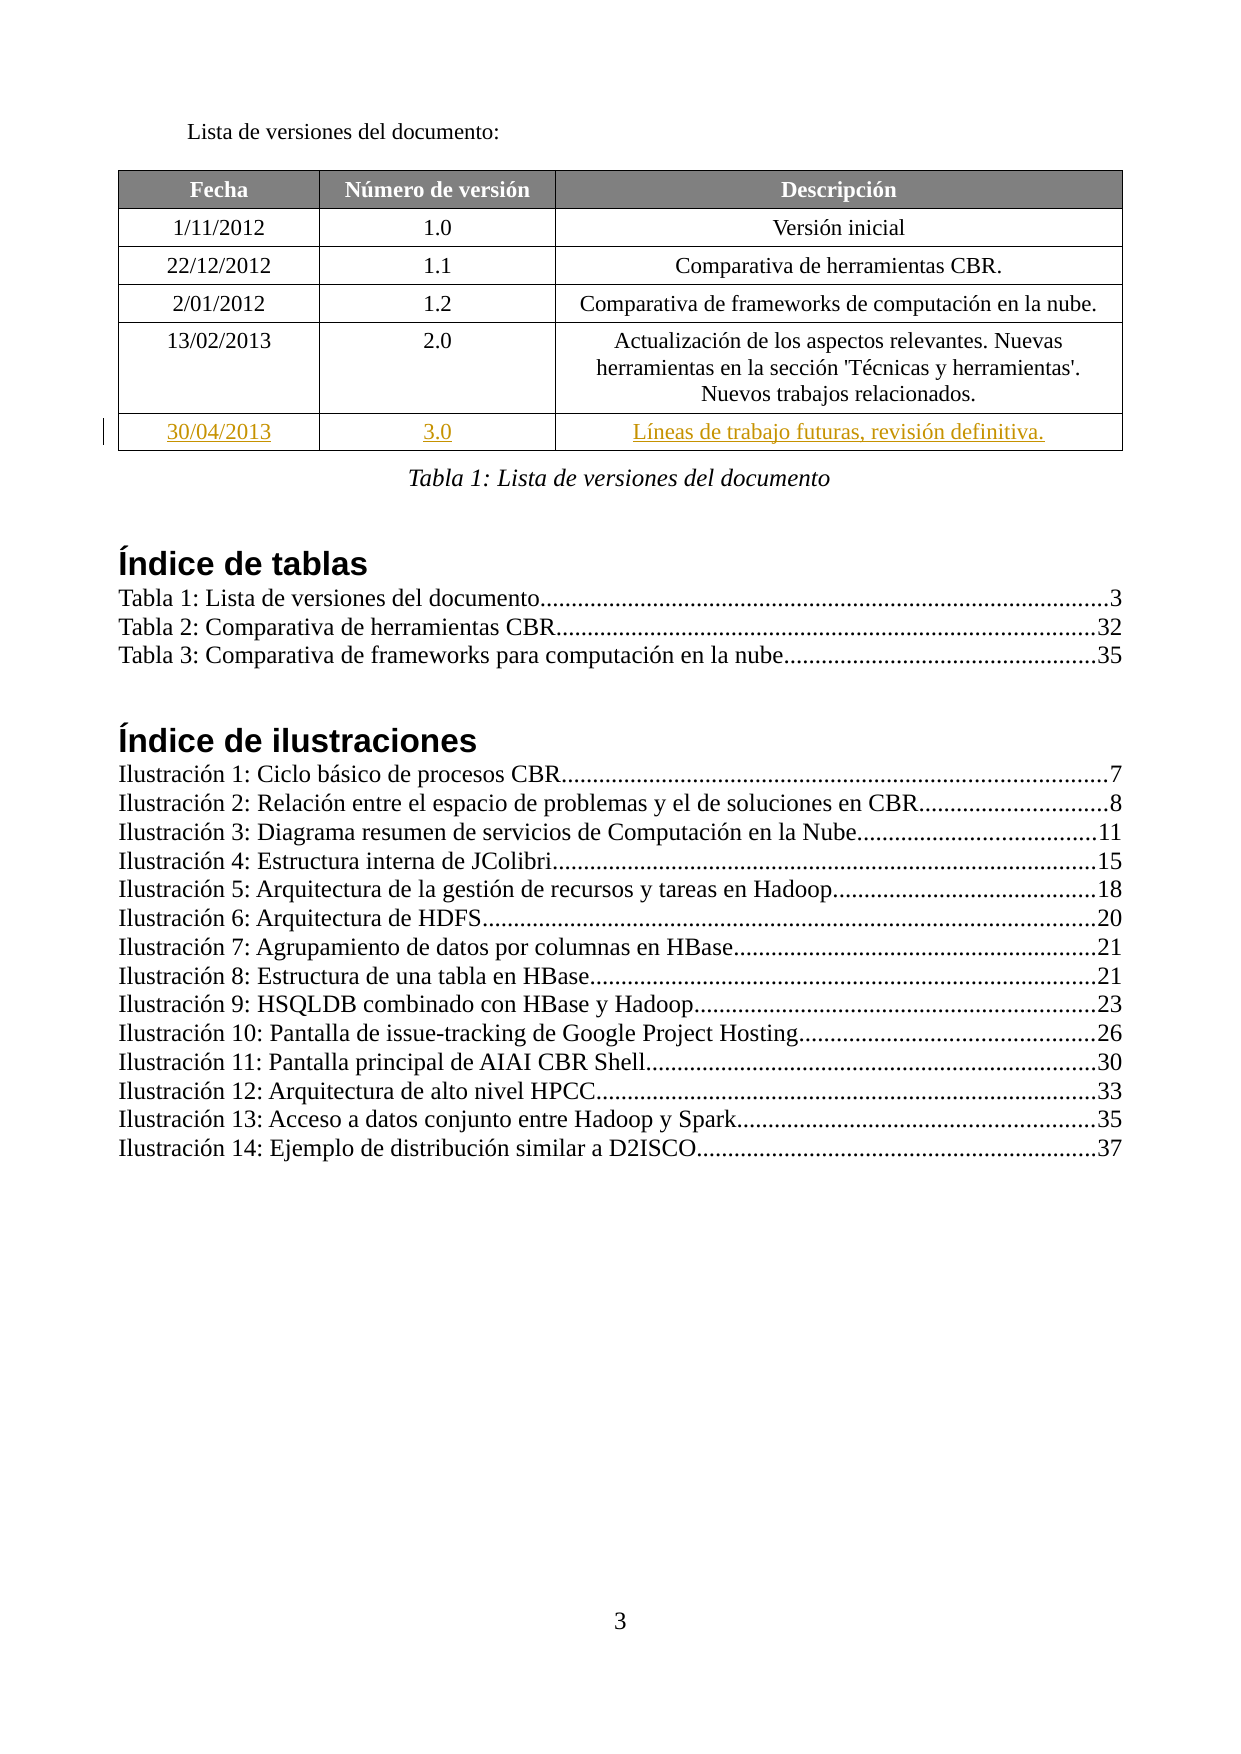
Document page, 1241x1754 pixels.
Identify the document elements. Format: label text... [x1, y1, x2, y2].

text Ilustración 7: Agrupamiento de datos por columnas en HBase 21 [118, 932, 1122, 961]
text Ilustración 1: Ciclo básico de procesos CBR 7 [118, 759, 1122, 788]
text Ilustración 3: Diagrama resumen de servicios de Computación en la Nube. 11 [118, 817, 1122, 846]
text Tabla 2: Comparativa de herramientas CBR 32 [118, 612, 1122, 640]
text Ilustración 11: Pantalla principal de AIAI CBR Shell 30 [118, 1047, 1122, 1076]
text Ilustración 12: Arquitectura de alto nivel HPCC 33 [118, 1076, 1122, 1104]
table_cell 2/01/2012 [119, 285, 319, 322]
table_header Descripción [556, 171, 1122, 208]
text Ilustración 2: Relación entre el espacio de problemas y el de soluciones en CBR 8 [118, 788, 1122, 817]
text Ilustración 10: Pantalla de issue-tracking de Google Project Hosting 26 [118, 1018, 1122, 1047]
text Ilustración 13: Acceso a datos conjunto entre Hadoop y Spark 35 [118, 1104, 1122, 1133]
table_cell 1/11/2012 [119, 209, 319, 246]
table_cell Comparativa de herramientas CBR. [556, 247, 1122, 284]
text Tabla 1: Lista de versiones del documento 3 [118, 583, 1122, 612]
text Ilustración 5: Arquitectura de la gestión de recursos y tareas en Hadoop. 18 [118, 874, 1122, 903]
text Ilustración 14: Ejemplo de distribución similar a D2ISCO 37 [118, 1133, 1122, 1162]
table_cell Líneas de trabajo futuras, revisión definitiva. [556, 414, 1122, 450]
table_cell Comparativa de frameworks de computación en la nube. [556, 285, 1122, 322]
text Lista de versiones del documento: [118, 118, 1122, 144]
table_cell 13/02/2013 [119, 323, 319, 412]
subtitle Índice de ilustraciones [118, 721, 1122, 759]
table_cell Actualización de los aspectos relevantes. Nuevas herramientas en la sección 'Técnicas y herramientas'. Nuevos trabajos relacionados. [556, 323, 1122, 412]
table_header Fecha [119, 171, 319, 208]
text Ilustración 4: Estructura interna de JColibri. 15 [118, 846, 1122, 874]
table_cell 3.0 [320, 414, 555, 450]
table_cell 1.2 [320, 285, 555, 322]
table_header Número de versión [320, 171, 555, 208]
text Ilustración 9: HSQLDB combinado con HBase y Hadoop 23 [118, 989, 1122, 1018]
table_cell Versión inicial [556, 209, 1122, 246]
text Ilustración 8: Estructura de una tabla en HBase 21 [118, 961, 1122, 989]
table_cell 30/04/2013 [119, 414, 319, 450]
subtitle Índice de tablas [118, 544, 1122, 583]
text Tabla 3: Comparativa de frameworks para computación en la nube 35 [118, 640, 1122, 669]
table_cell 1.0 [320, 209, 555, 246]
table_cell 22/12/2012 [119, 247, 319, 284]
table_cell 2.0 [320, 323, 555, 412]
text Ilustración 6: Arquitectura de HDFS 20 [118, 903, 1122, 932]
text Tabla 1: Lista de versiones del documento [118, 463, 1122, 492]
table_cell 1.1 [320, 247, 555, 284]
